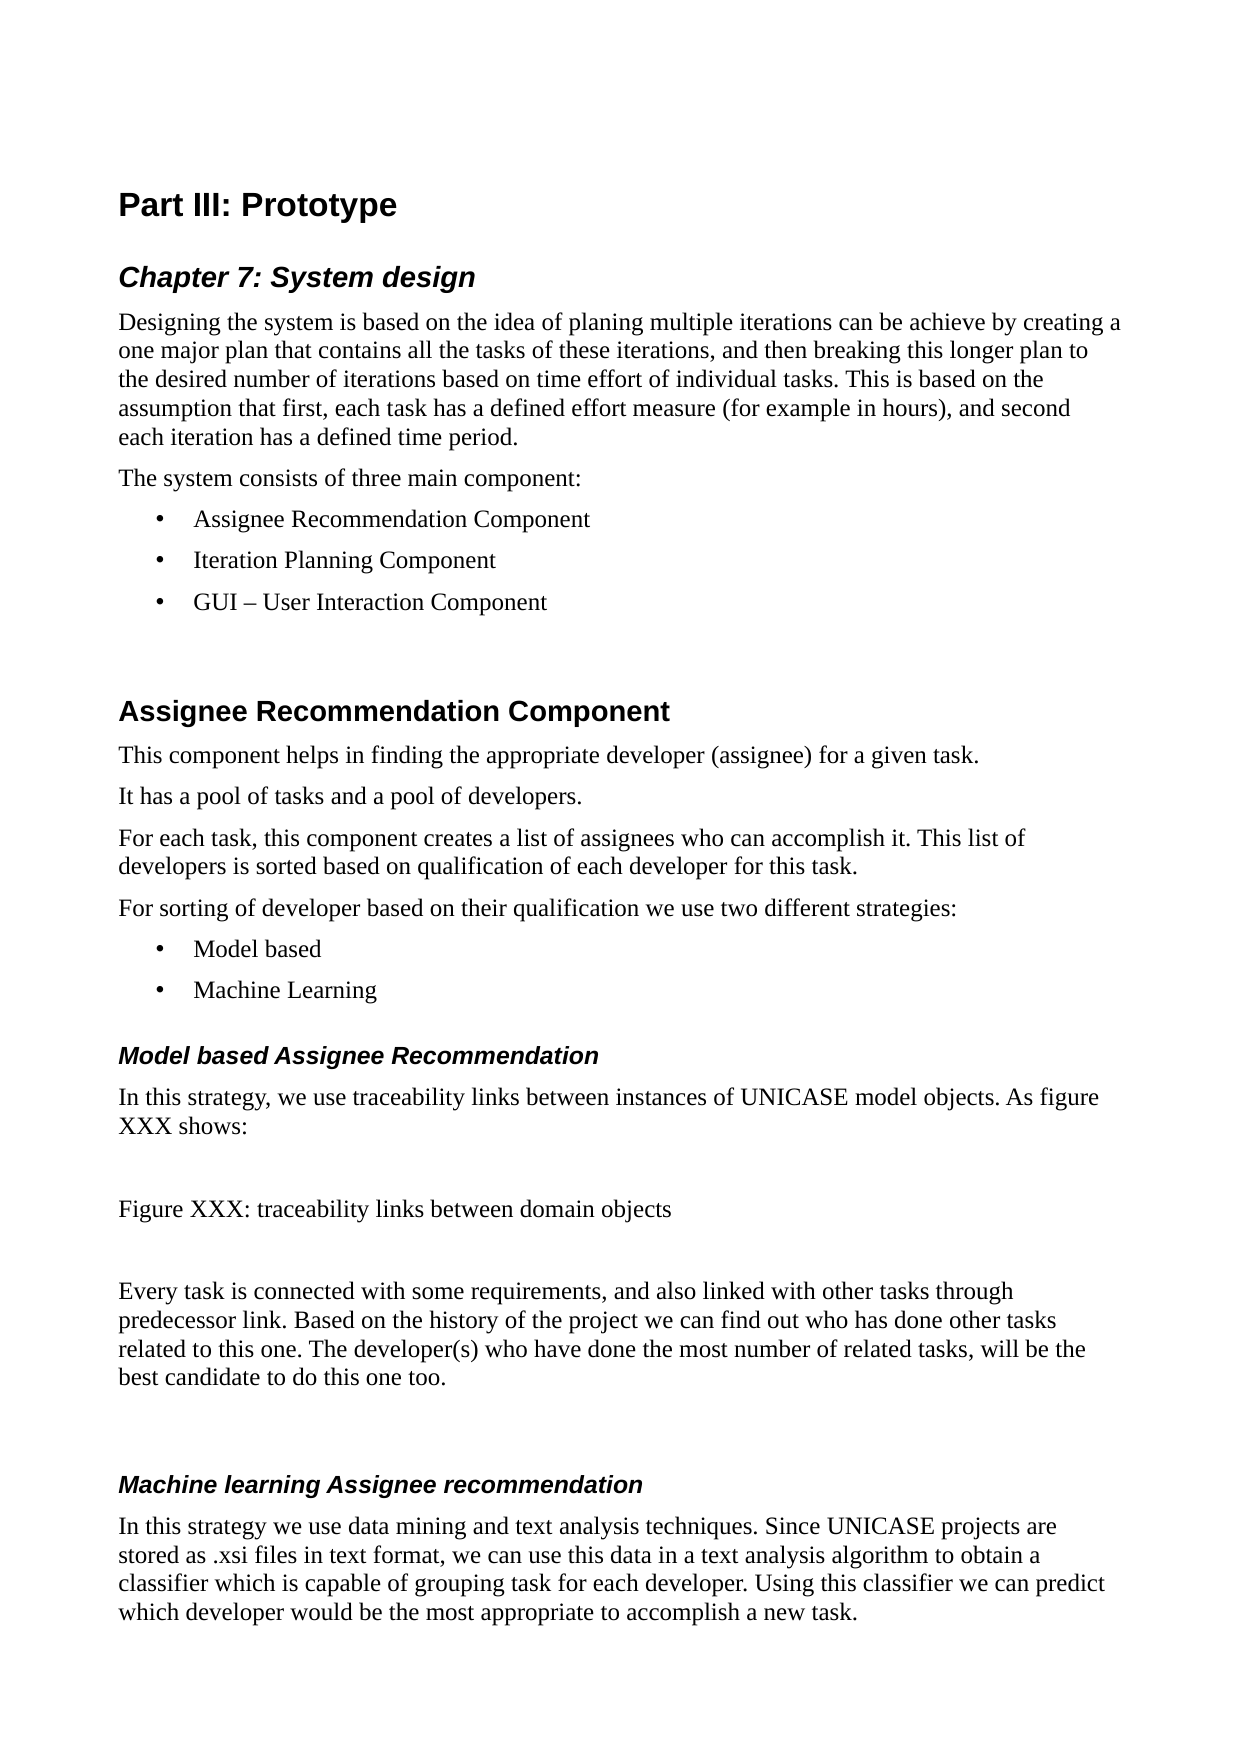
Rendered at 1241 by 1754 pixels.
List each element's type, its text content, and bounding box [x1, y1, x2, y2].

text Designing the system is based on the idea of planing multiple iterations can be achieve by creating a one major plan that contains all the tasks of these iterations, and then breaking this longer plan to the desired number of iterations based on time effort of individual tasks. This is based on the assumption that first, each task has a defined effort measure (for example in hours), and second each iteration has a defined time period. [118, 307, 1122, 450]
subtitle Model based Assignee Recommendation [118, 1041, 1122, 1070]
text Every task is connected with some requirements, and also linked with other tasks through predecessor link. Based on the history of the project we can find out who has done other tasks related to this one. The developer(s) who have done the most number of related tasks, will be the best candidate to do this one too. [118, 1276, 1122, 1391]
text For sorting of developer based on their qualification we use two different strategies: [118, 893, 1122, 921]
text For each task, this component creates a list of assignees who can accomplish it. This list of developers is sorted based on qualification of each developer for this task. [118, 823, 1122, 880]
text It has a pool of tasks and a pool of developers. [118, 781, 1122, 810]
subtitle Chapter 7: System design [118, 261, 1122, 294]
list Machine Learning [156, 975, 1122, 1004]
text In this strategy, we use traceability links between instances of UNICASE model objects. As figure XXX shows: [118, 1082, 1122, 1140]
text The system consists of three main component: [118, 463, 1122, 492]
text Figure XXX: traceability links between domain objects [118, 1194, 1122, 1222]
list Iteration Planning Component [156, 545, 1122, 574]
list Model based [156, 934, 1122, 963]
text This component helps in finding the appropriate developer (assignee) for a given task. [118, 740, 1122, 769]
list GUI – User Interaction Component [156, 587, 1122, 615]
subtitle Machine learning Assignee recommendation [118, 1470, 1122, 1498]
list Assignee Recommendation Component [156, 504, 1122, 533]
subtitle Part III: Prototype [118, 184, 1122, 223]
subtitle Assignee Recommendation Component [118, 694, 1122, 728]
text In this strategy we use data mining and text analysis techniques. Since UNICASE projects are stored as .xsi files in text format, we can use this data in a text analysis algorithm to obtain a classifier which is capable of grouping task for each developer. Using this classifier we can predict which developer would be the most appropriate to accomplish a new task. [118, 1511, 1122, 1626]
